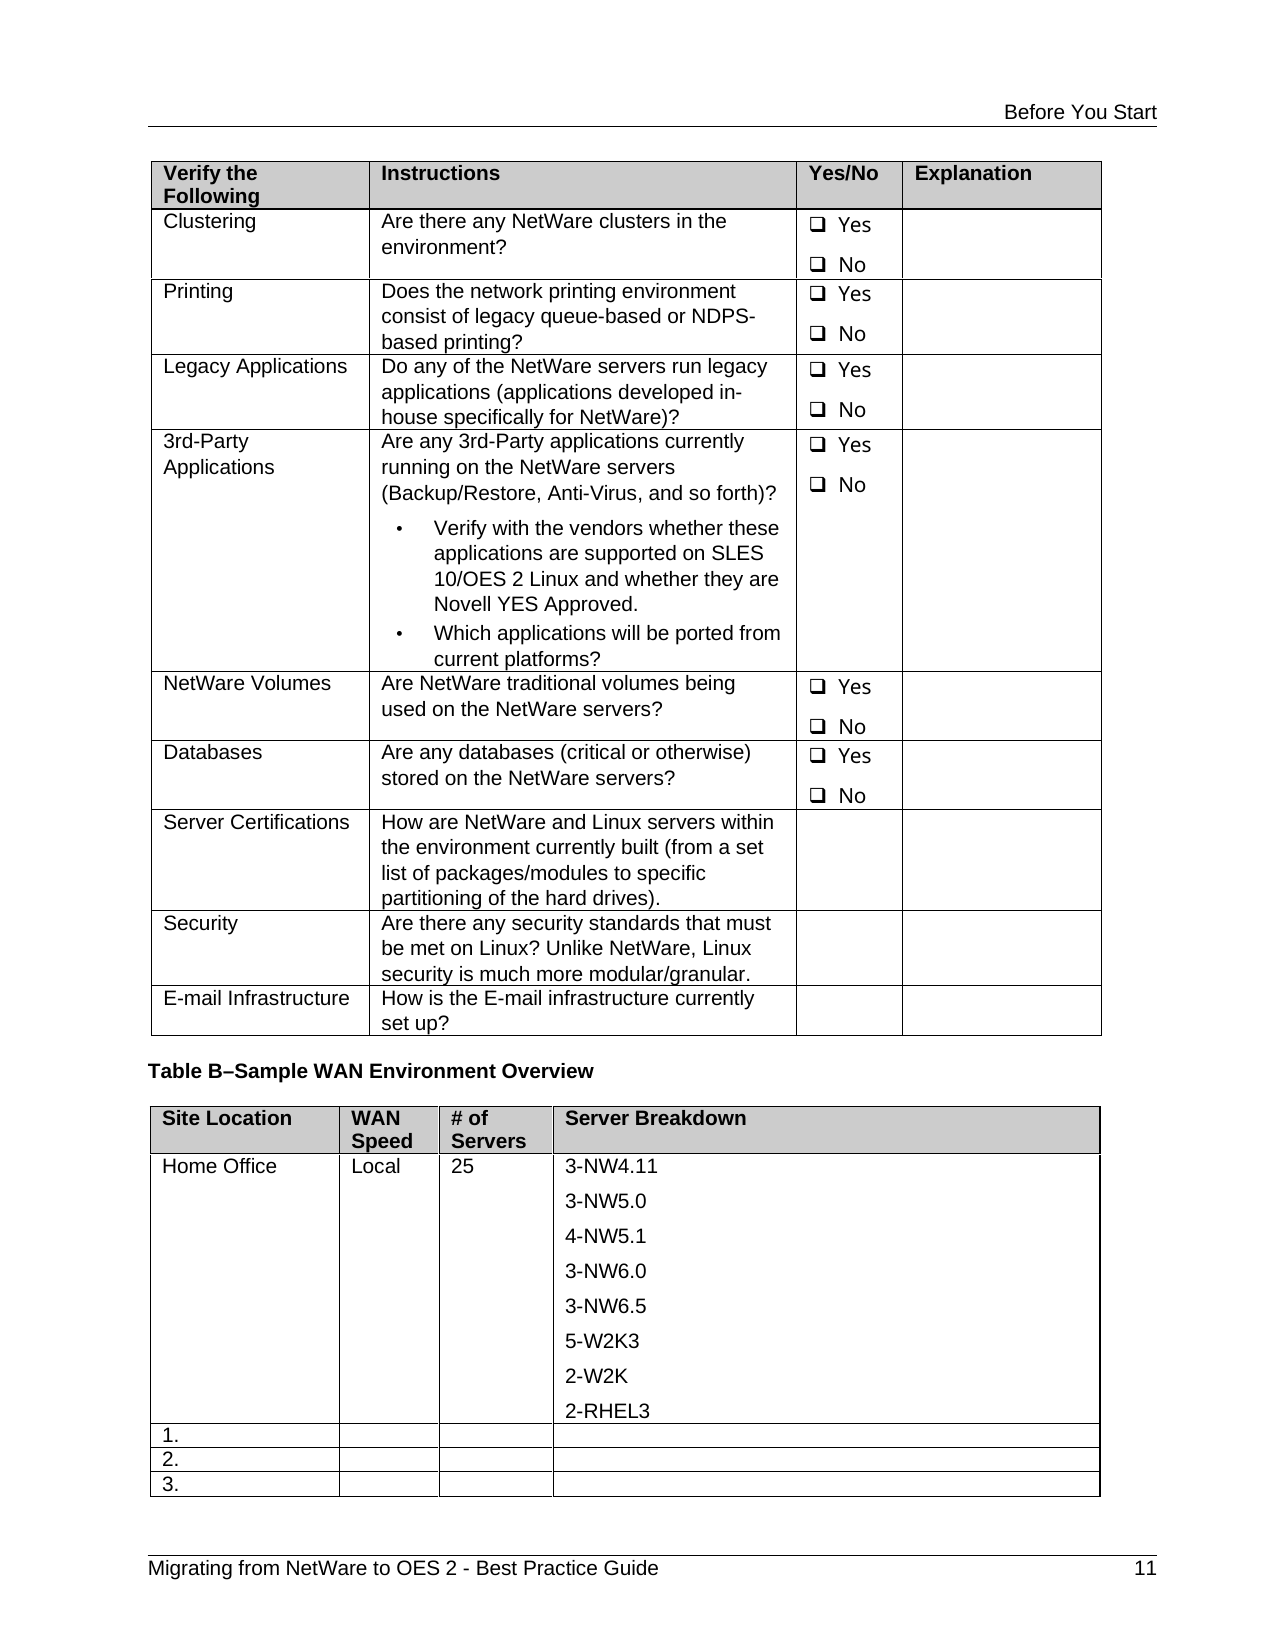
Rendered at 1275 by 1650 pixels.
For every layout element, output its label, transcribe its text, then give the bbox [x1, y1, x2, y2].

table_cell NetWare Volumes [152, 672, 369, 740]
table_cell Legacy Applications [152, 355, 369, 429]
table_cell 3-NW4.11 3-NW5.0 4-NW5.1 3-NW6.0 3-NW6.5 5-W2K3 2-W2K 2-RHEL3 [554, 1155, 1099, 1423]
table_cell  Yes  No [797, 430, 902, 671]
table_header WAN Speed [340, 1107, 438, 1153]
table_cell [903, 672, 1101, 740]
table_header Server Breakdown [554, 1107, 1099, 1153]
table_cell Are any 3rd-Party applications currently running on the NetWare servers (Backup/Restore, Anti-Virus, and so forth)? Verify with the vendors whether these applications are supported on SLES 10/OES 2 Linux and whether they are Novell YES Approved. Which applications will be ported from current platforms? [370, 430, 796, 671]
table_cell How is the E-mail infrastructure currently set up? [370, 986, 796, 1035]
table_cell Printing [152, 280, 369, 354]
table_cell Server Certifications [152, 810, 369, 910]
table_cell [903, 280, 1101, 354]
table_cell 1. [151, 1424, 339, 1447]
table_cell 2. [151, 1448, 339, 1471]
table_cell [340, 1424, 438, 1447]
table_cell Are NetWare traditional volumes being used on the NetWare servers? [370, 672, 796, 740]
table_cell  Yes  No [797, 210, 902, 278]
table_cell  Yes  No [797, 280, 902, 354]
table_cell [903, 741, 1101, 809]
table_cell Are there any security standards that must be met on Linux? Unlike NetWare, Linux security is much more modular/granular. [370, 911, 796, 985]
table_header Instructions [370, 162, 796, 208]
table_cell Databases [152, 741, 369, 809]
table_cell [797, 810, 902, 910]
table_cell [440, 1424, 552, 1447]
table_cell [340, 1472, 438, 1496]
table_cell Security [152, 911, 369, 985]
table_cell Do any of the NetWare servers run legacy applications (applications developed in-house specifically for NetWare)? [370, 355, 796, 429]
table_header # of Servers [440, 1107, 552, 1153]
table_cell 3rd-Party Applications [152, 430, 369, 671]
table_cell [903, 911, 1101, 985]
table_header Explanation [903, 162, 1101, 208]
table_cell Local [340, 1155, 438, 1423]
table_cell Does the network printing environment consist of legacy queue-based or NDPS-based printing? [370, 280, 796, 354]
table_cell [340, 1448, 438, 1471]
table_cell [797, 911, 902, 985]
table_cell [440, 1472, 552, 1496]
table_cell [903, 810, 1101, 910]
table_cell [440, 1448, 552, 1471]
table_cell  Yes  No [797, 741, 902, 809]
table_cell How are NetWare and Linux servers within the environment currently built (from a set list of packages/modules to specific partitioning of the hard drives). [370, 810, 796, 910]
table_cell [903, 210, 1101, 278]
table_cell 25 [440, 1155, 552, 1423]
subtitle Table B–Sample WAN Environment Overview [148, 1059, 1157, 1083]
table_cell E-mail Infrastructure [152, 986, 369, 1035]
table_cell [903, 355, 1101, 429]
table_cell Are any databases (critical or otherwise) stored on the NetWare servers? [370, 741, 796, 809]
table_cell [554, 1448, 1099, 1471]
table_cell [554, 1472, 1099, 1496]
table_cell [903, 986, 1101, 1035]
table_cell [797, 986, 902, 1035]
table_cell 3. [151, 1472, 339, 1496]
table_cell  Yes  No [797, 672, 902, 740]
table_cell Home Office [151, 1155, 339, 1423]
table_header Verify the Following [152, 162, 369, 208]
table_cell Are there any NetWare clusters in the environment? [370, 210, 796, 278]
table_cell [903, 430, 1101, 671]
table_header Yes/No [797, 162, 902, 208]
table_cell Clustering [152, 210, 369, 278]
table_cell  Yes  No [797, 355, 902, 429]
table_cell [554, 1424, 1099, 1447]
table_header Site Location [151, 1107, 339, 1153]
